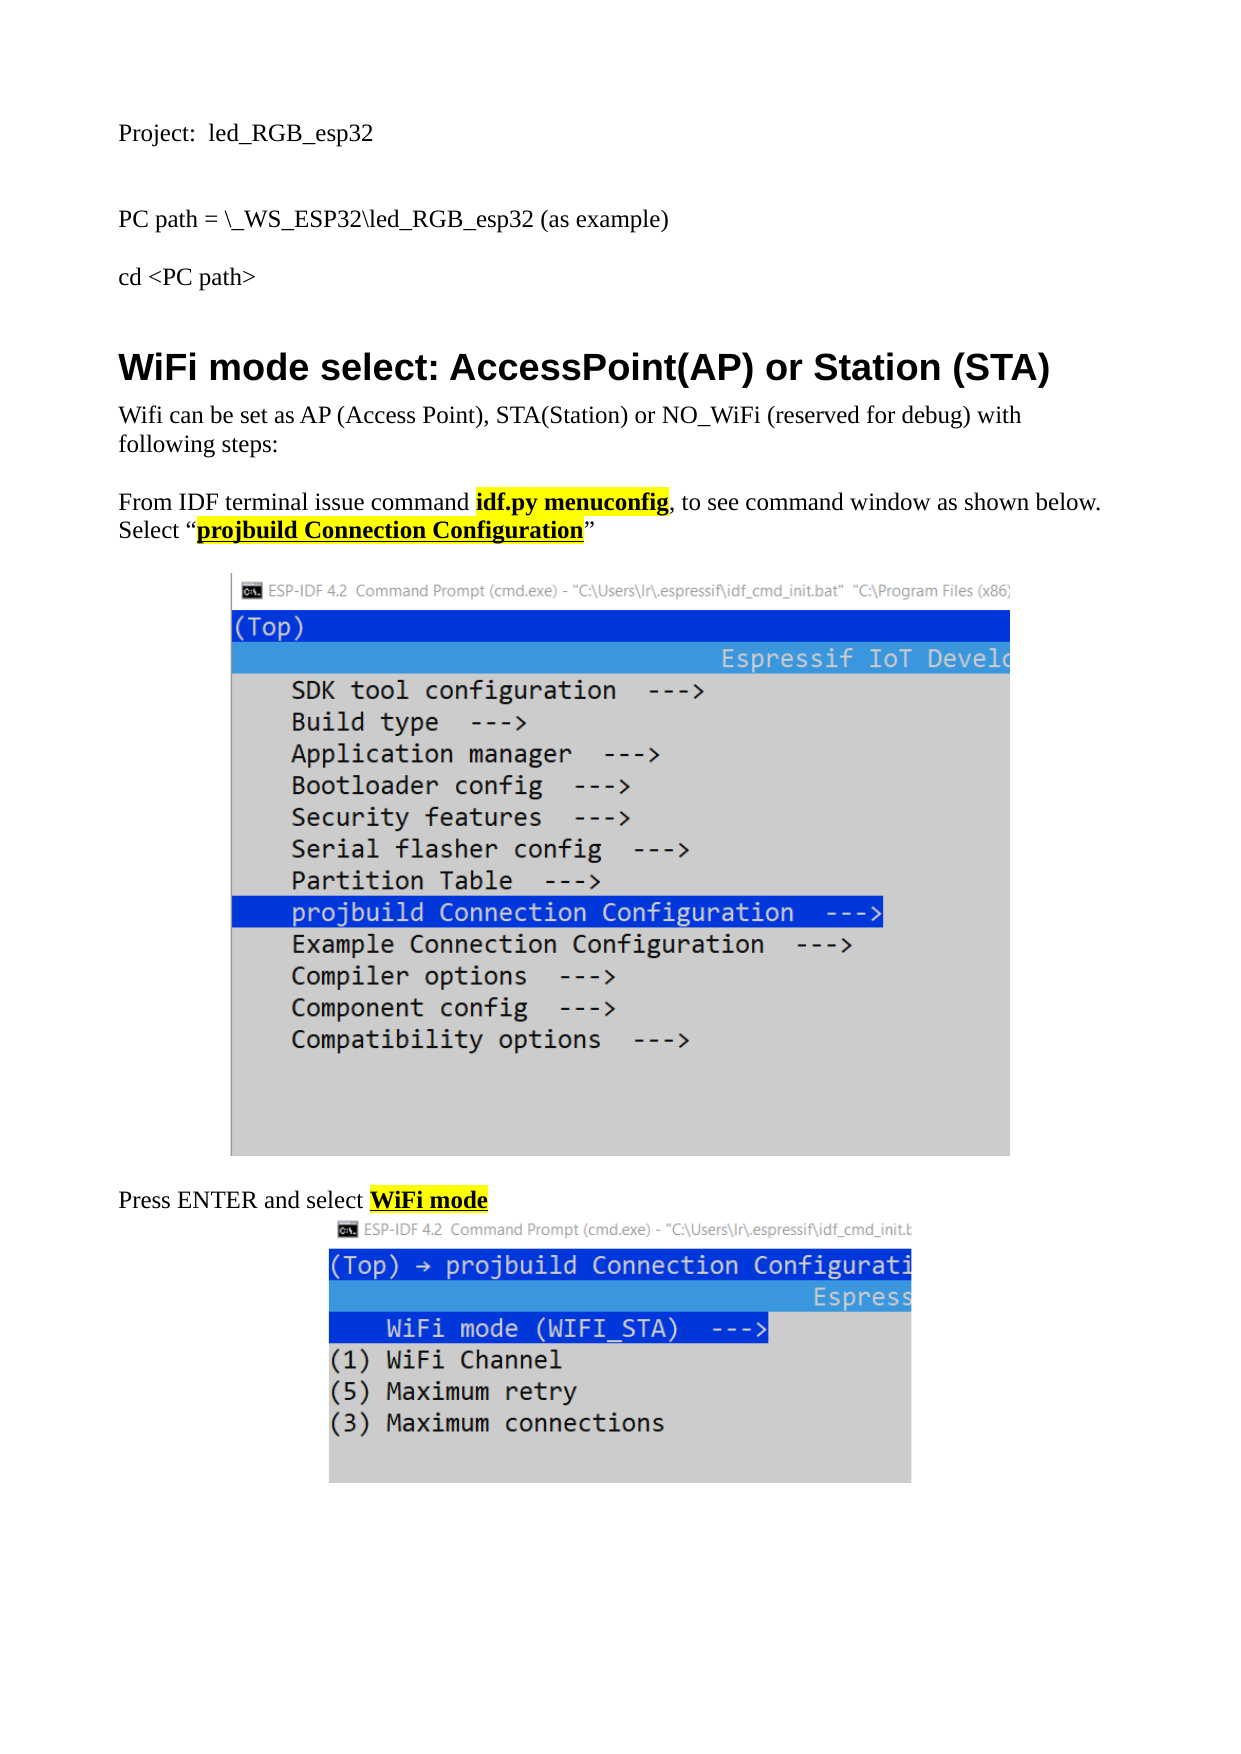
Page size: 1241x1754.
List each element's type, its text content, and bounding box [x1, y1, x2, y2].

picture [230, 573, 1010, 1156]
text Press ENTER and select WiFi mode [118, 1185, 1122, 1213]
text Select “projbuild Connection Configuration” [118, 516, 1122, 544]
text PC path = \_WS_ESP32\led_RGB_esp32 (as example) [118, 204, 1122, 233]
subtitle WiFi mode select: AccessPoint(AP) or Station (STA) [118, 344, 1122, 388]
text cd <PC path> [118, 262, 1122, 291]
text From IDF terminal issue command idf.py menuconfig, to see command window as shown below. [118, 487, 1122, 516]
picture [328, 1213, 912, 1483]
text Project: led_RGB_esp32 [118, 118, 1122, 147]
text Wifi can be set as AP (Access Point), STA(Station) or NO_WiFi (reserved for debug) with following steps: [118, 401, 1122, 458]
